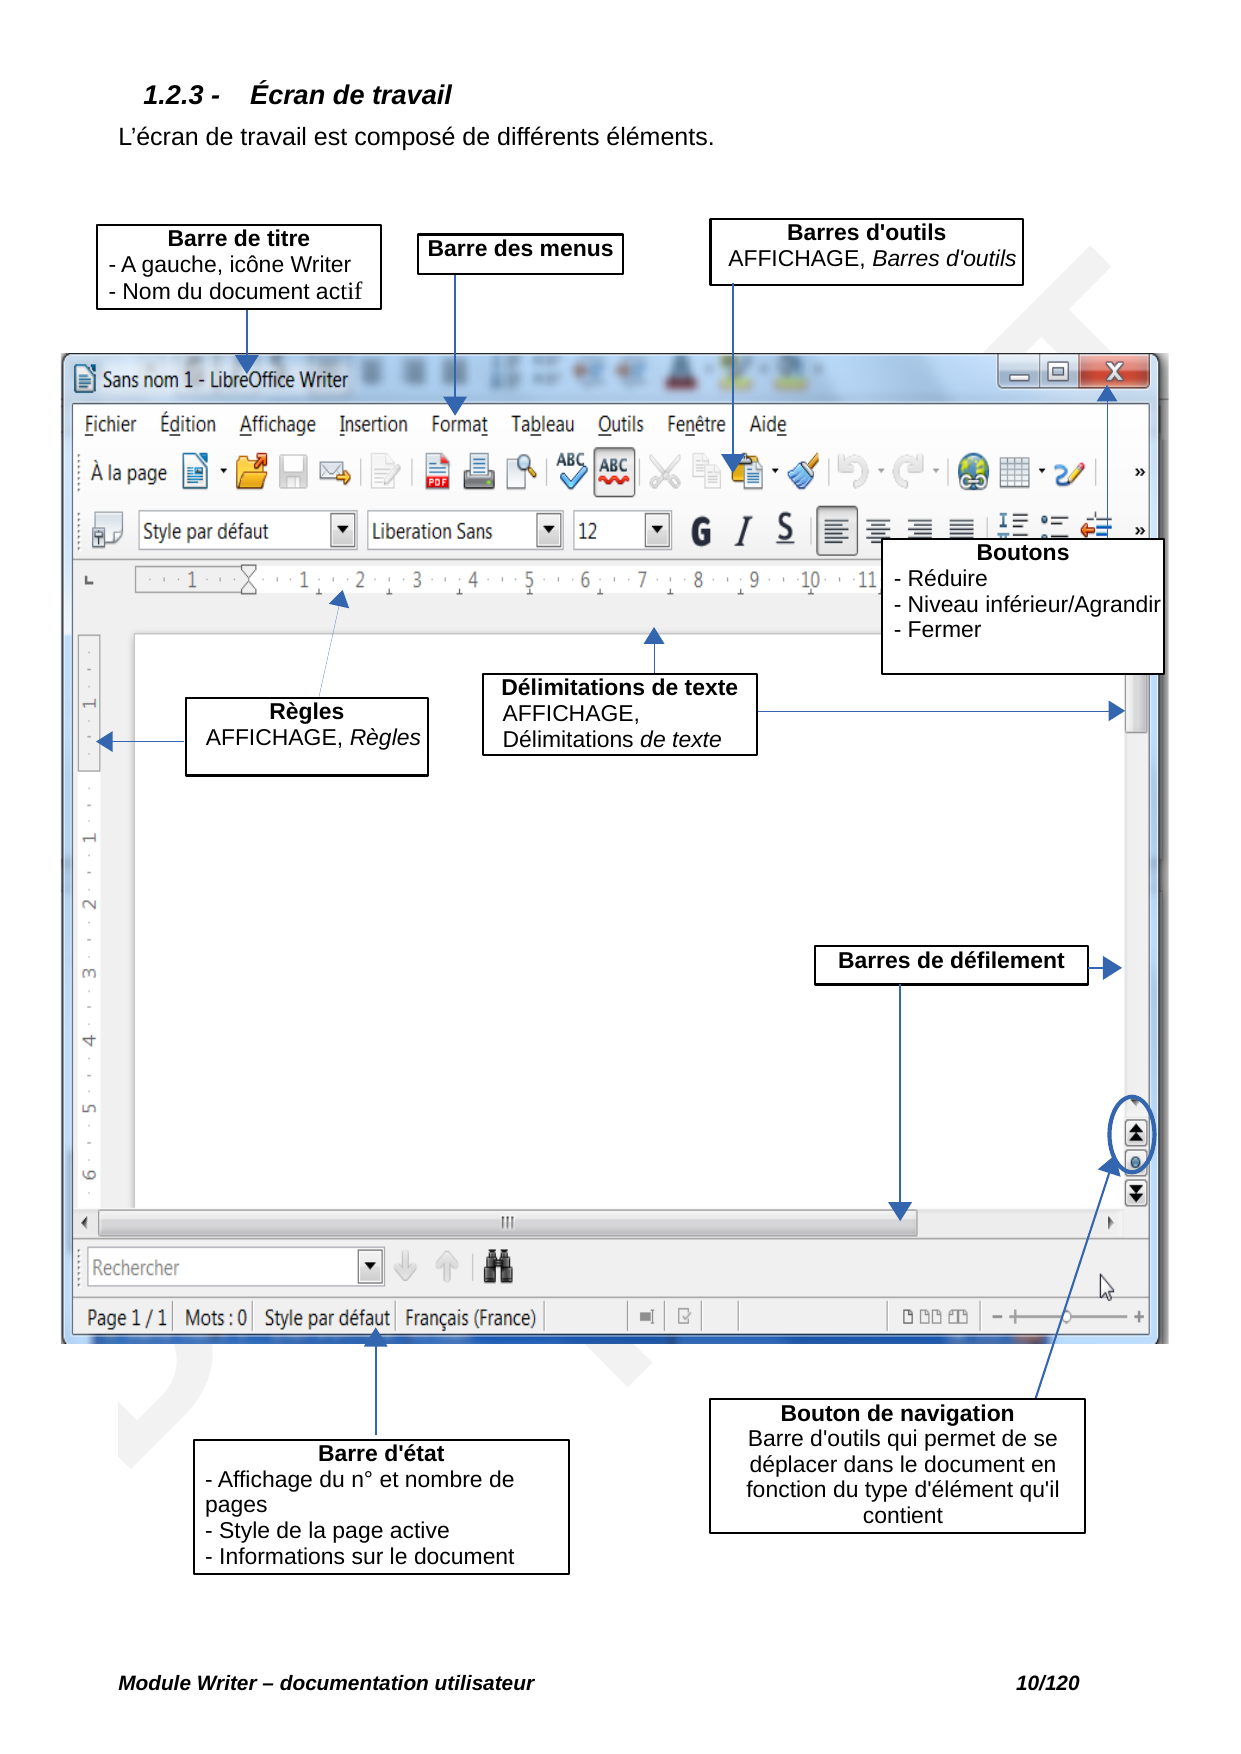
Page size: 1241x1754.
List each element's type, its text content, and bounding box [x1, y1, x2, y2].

picture [60, 353, 1169, 1344]
picture [1112, 1099, 1152, 1170]
text L’écran de travail est composé de différents éléments. [118, 123, 1122, 151]
subtitle Écran de travail [143, 80, 1122, 110]
